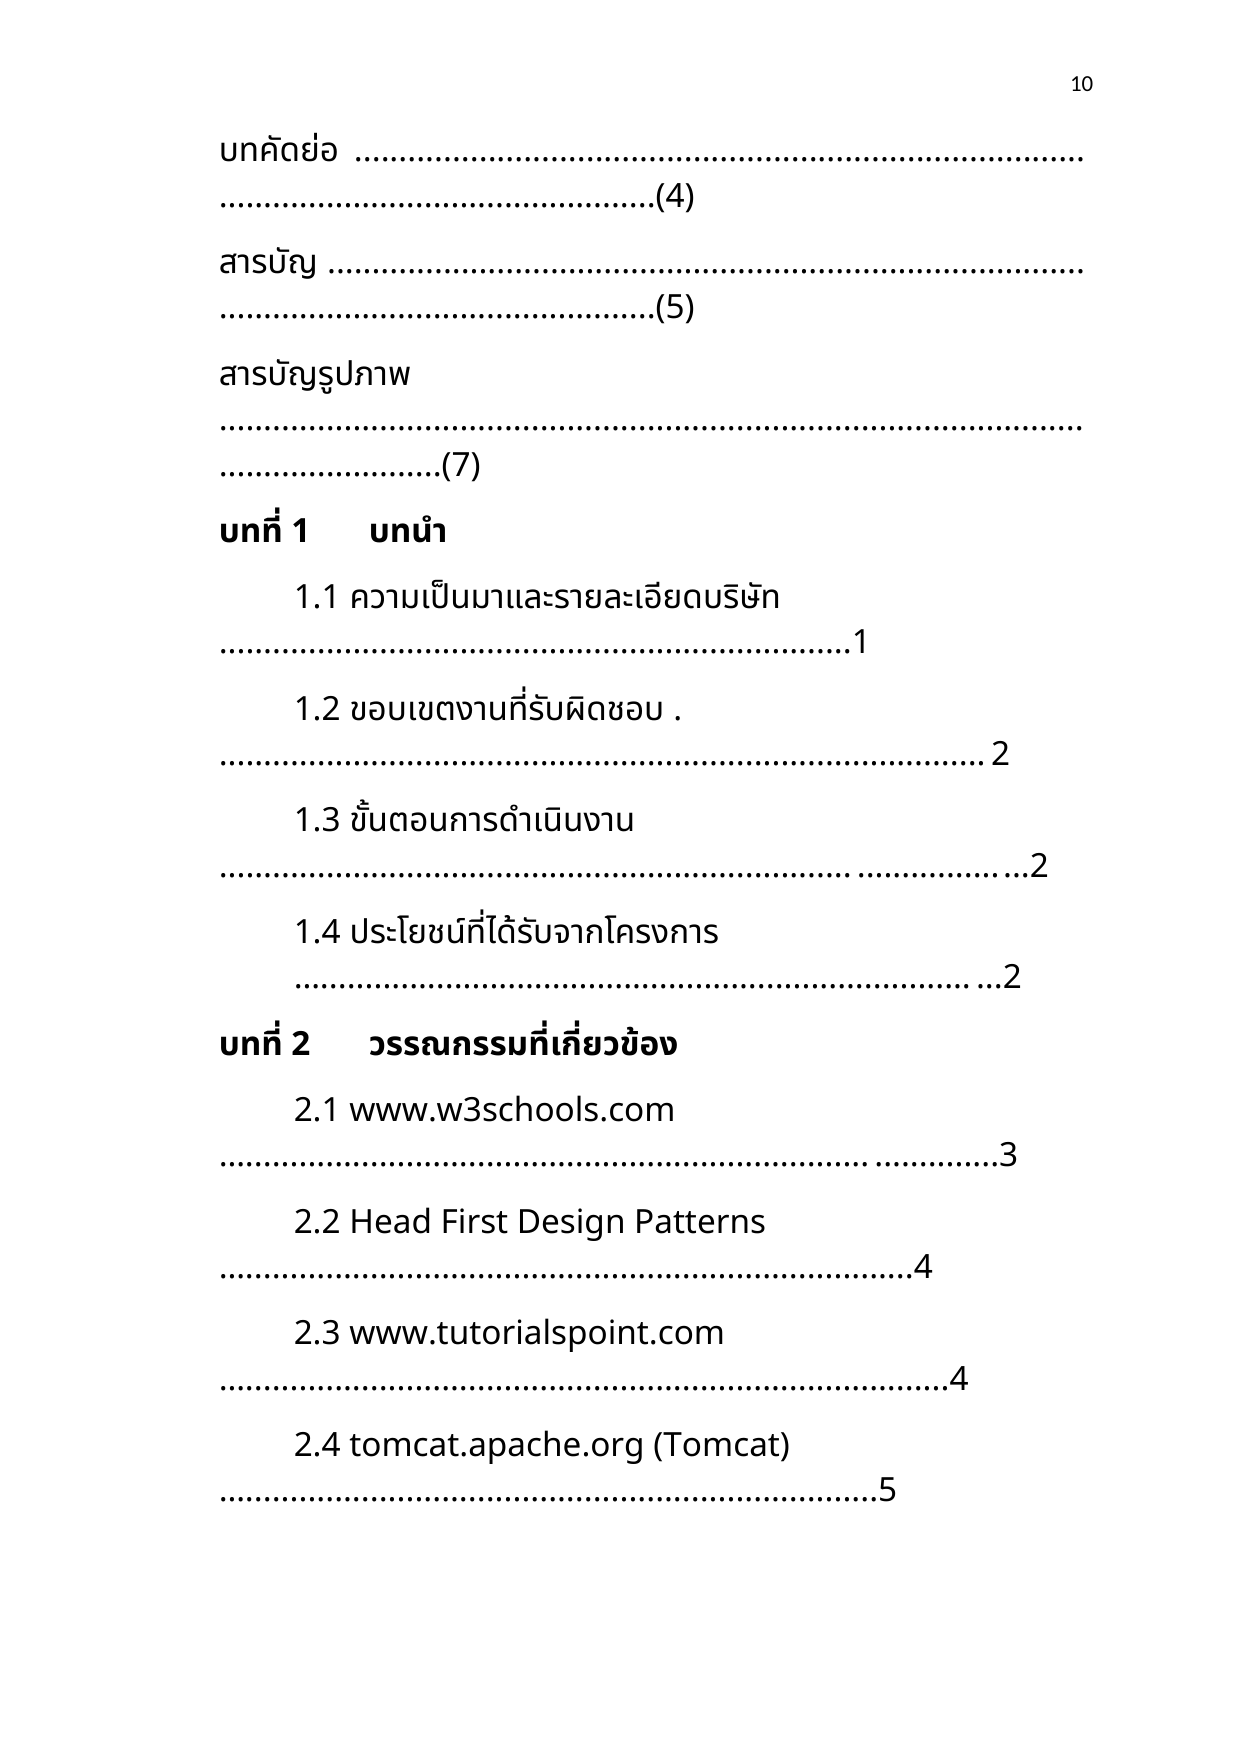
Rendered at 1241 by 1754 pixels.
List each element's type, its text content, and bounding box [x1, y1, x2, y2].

text บทที่ 2 วรรณกรรมที่เกี่ยวข้อง [218, 1019, 1087, 1065]
text 2.3 www.tutorialspoint.com …...............................................................................4 [218, 1309, 1087, 1400]
text 1.3 ขั้นตอนการดำเนินงาน ....................................................................... ................ ...2 [218, 796, 1093, 887]
text สารบัญรูปภาพ ..........................................................................................................................(7) [218, 349, 1087, 486]
text สารบัญ ......................................................................................................................................(5) [218, 238, 1087, 329]
text 2.1 www.w3schools.com …...................................................................... ..............3 [218, 1086, 1087, 1177]
text 1.1 ความเป็นมาและรายละเอียดบริษัท .......................................................................1 [218, 573, 1093, 664]
text 2.4 tomcat.apache.org (Tomcat) ….......................................................................5 [218, 1421, 1087, 1512]
text 2.2 Head First Design Patterns …...........................................................................4 [218, 1197, 1087, 1288]
text บทคัดย่อ ...................................................................................................................................(4) [218, 126, 1087, 217]
text บทที่ 1 บทนำ [218, 507, 1087, 552]
text 1.4 ประโยชน์ที่ได้รับจากโครงการ …......................................................................... ...2 [218, 908, 1093, 999]
text 1.2 ขอบเขตงานที่รับผิดชอบ . ...................................................................................... 2 [218, 684, 1093, 775]
